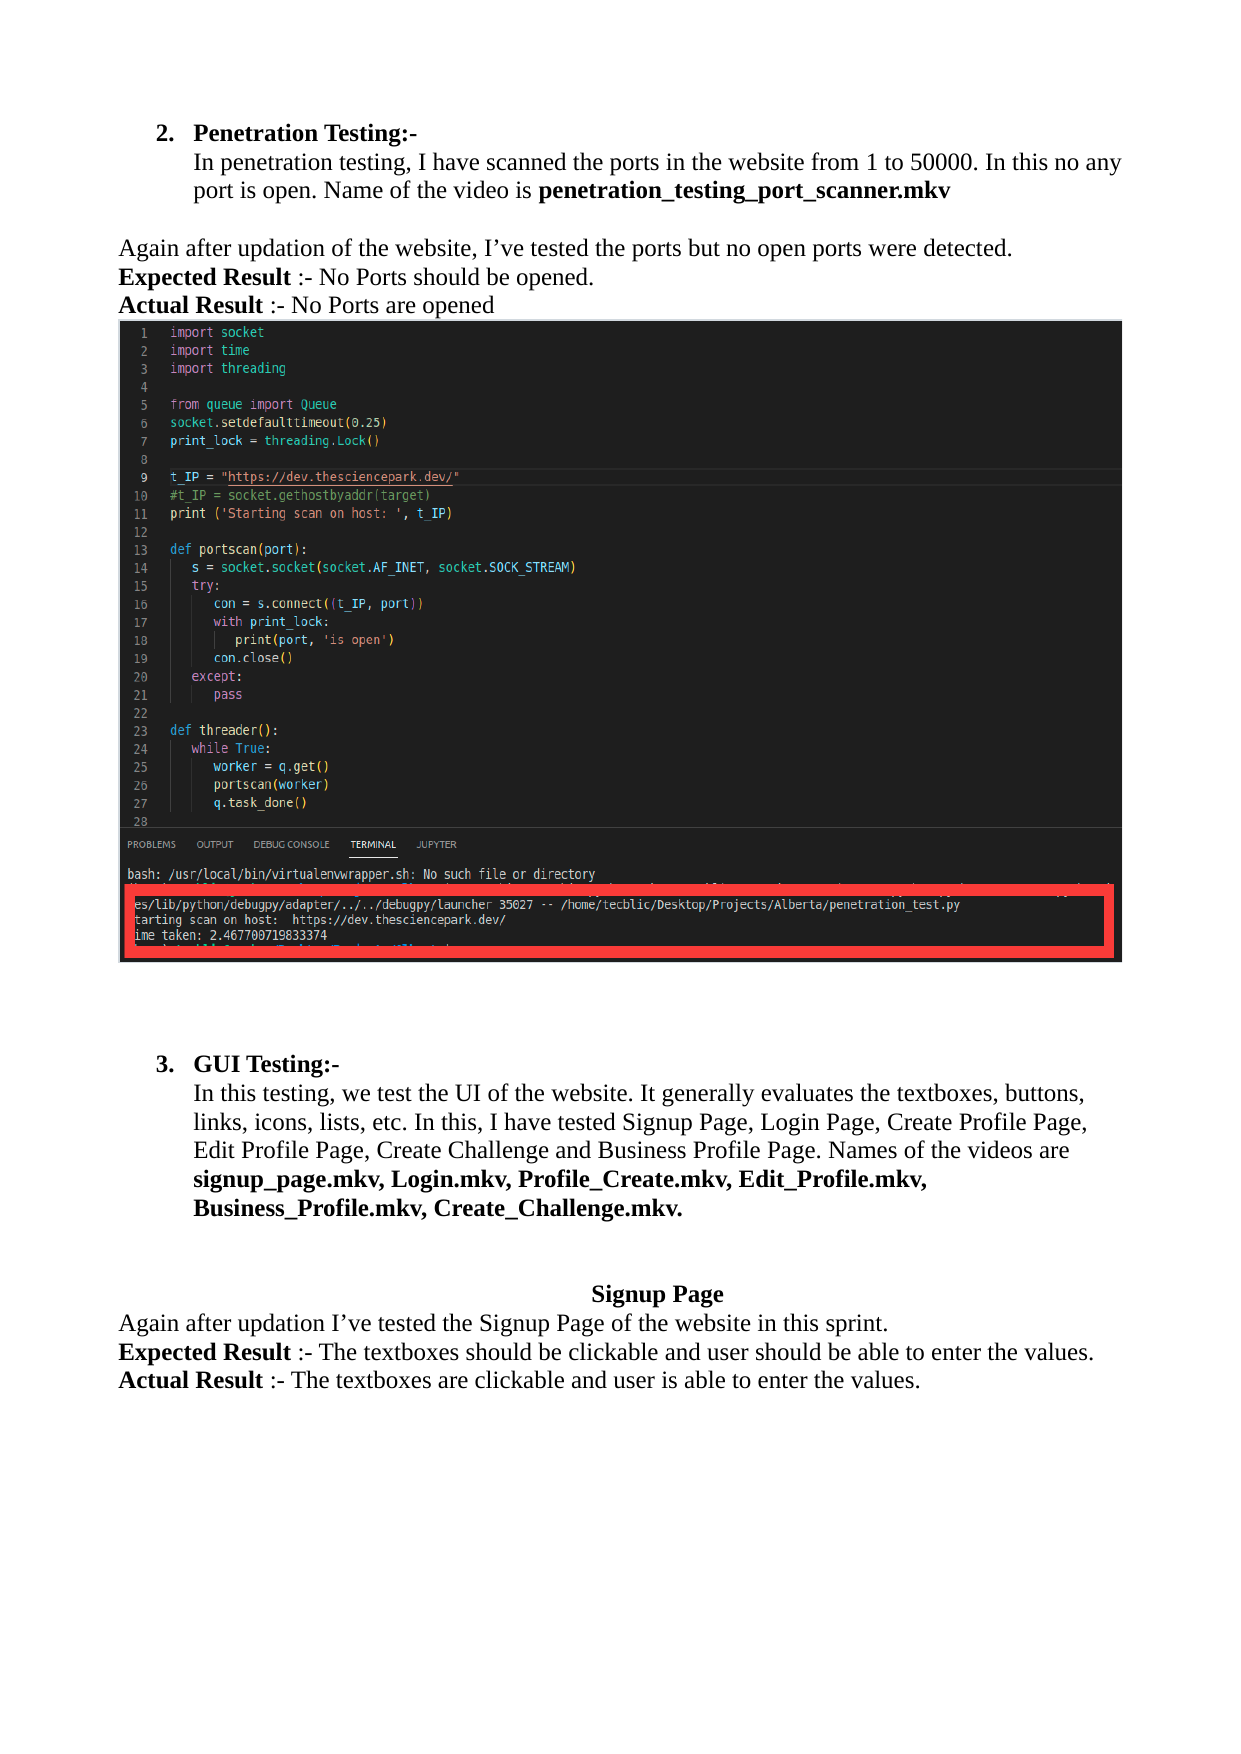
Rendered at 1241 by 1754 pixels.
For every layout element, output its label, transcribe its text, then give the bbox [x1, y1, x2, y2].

text Again after updation of the website, I’ve tested the ports but no open ports were detected. Expected Result :- No Ports should be opened. Actual Result :- No Ports are opened [118, 233, 1122, 319]
list GUI Testing:- [156, 1049, 1122, 1078]
text Again after updation I’ve tested the Signup Page of the website in this sprint. Expected Result :- The textboxes should be clickable and user should be able to enter the values. Actual Result :- The textboxes are clickable and user is able to enter the values. [118, 1308, 1122, 1394]
picture [118, 319, 1123, 963]
list Signup Page [156, 1279, 1122, 1308]
list Penetration Testing:- [156, 118, 1122, 147]
list In this testing, we test the UI of the website. It generally evaluates the textboxes, buttons, links, icons, lists, etc. In this, I have tested Signup Page, Login Page, Create Profile Page, Edit Profile Page, Create Challenge and Business Profile Page. Names of the videos are signup_page.mkv, Login.mkv, Profile_Create.mkv, Edit_Profile.mkv, Business_Profile.mkv, Create_Challenge.mkv. [156, 1078, 1122, 1222]
list In penetration testing, I have scanned the ports in the website from 1 to 50000. In this no any port is open. Name of the video is penetration_testing_port_scanner.mkv [156, 147, 1122, 204]
